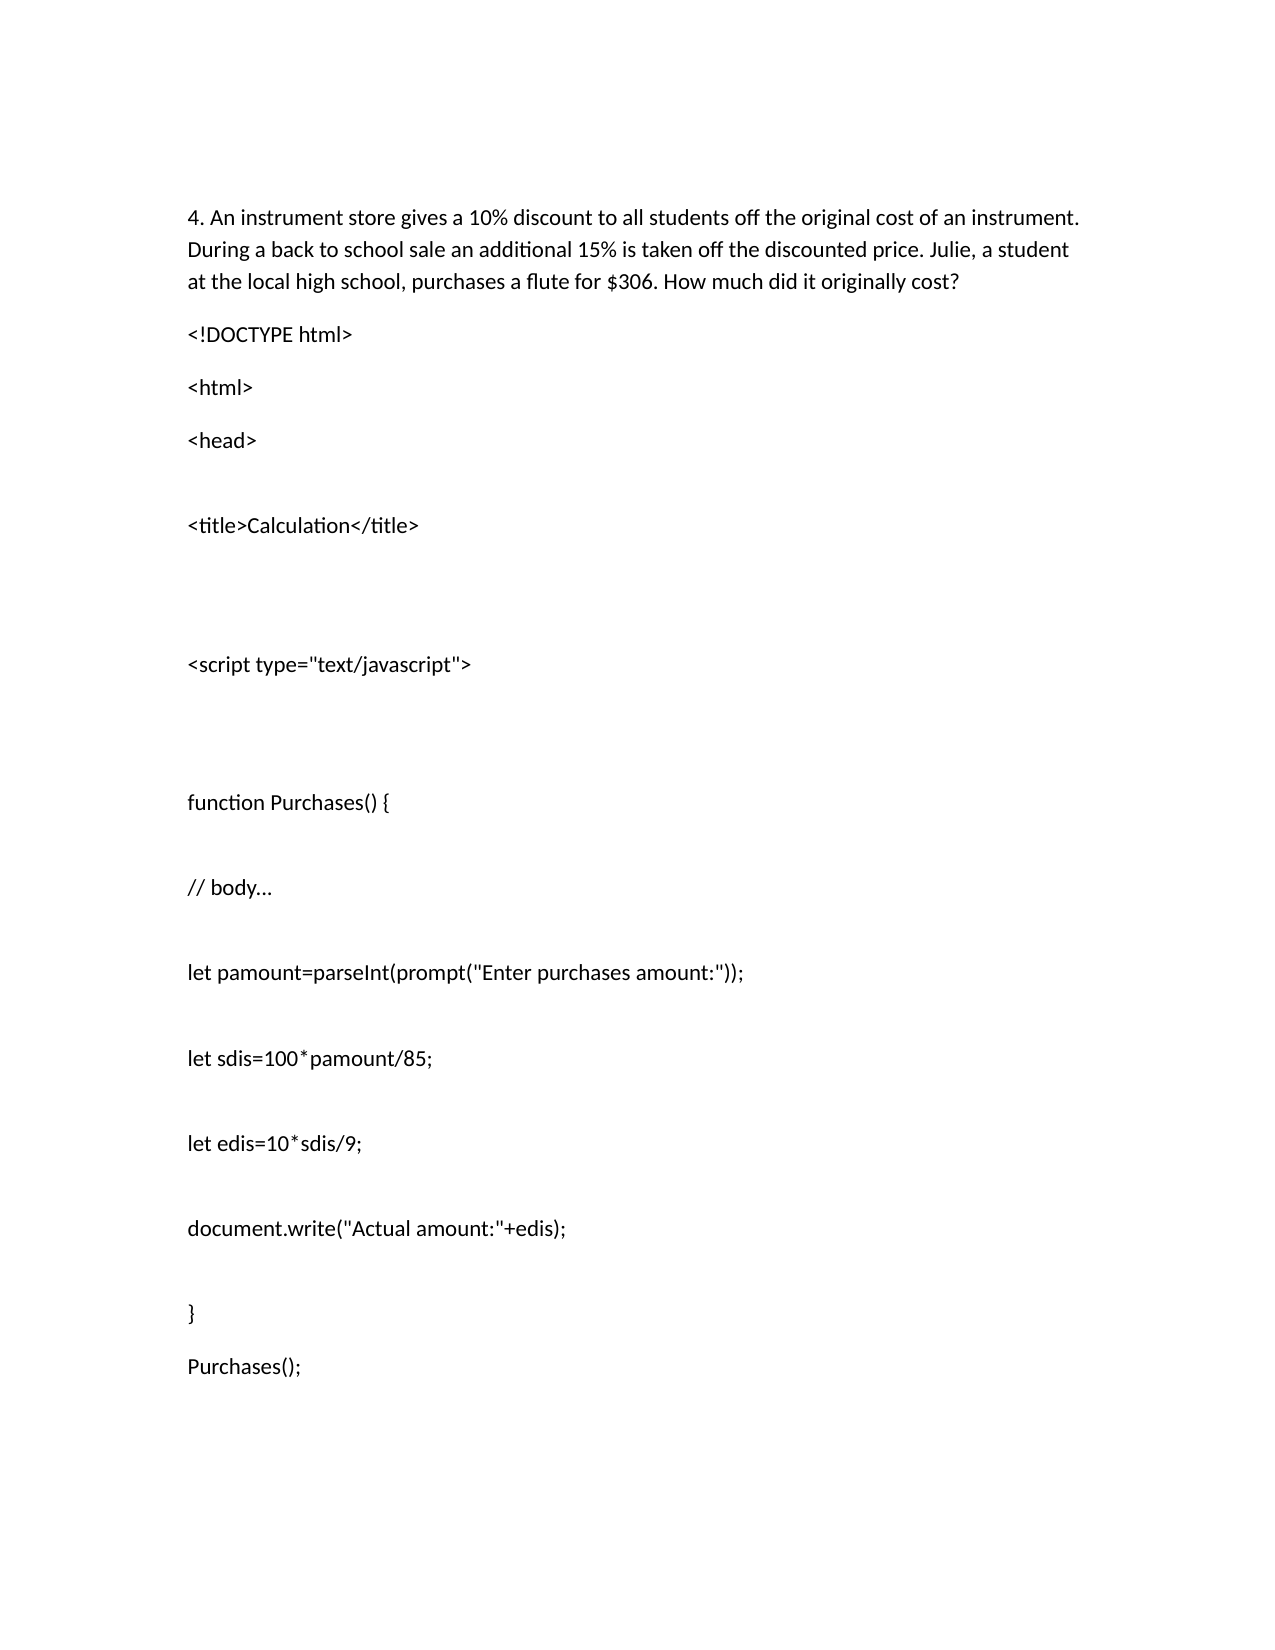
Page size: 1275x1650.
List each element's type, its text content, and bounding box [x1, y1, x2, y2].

text <script type="text/javascript"> [187, 618, 1087, 678]
text 4. An instrument store gives a 10% discount to all students off the original cost of an instrument. During a back to school sale an additional 15% is taken off the discounted price. Julie, a student at the local high school, purchases a flute for $306. How much did it originally cost? [187, 203, 1087, 295]
text <html> [187, 373, 1087, 401]
text let edis=10*sdis/9; [187, 1097, 1087, 1157]
text document.write("Actual amount:"+edis); [187, 1182, 1087, 1242]
text let sdis=100*pamount/85; [187, 1012, 1087, 1072]
text // body... [187, 841, 1087, 901]
text <head> [187, 426, 1087, 454]
text function Purchases() { [187, 756, 1087, 816]
text <title>Calculation</title> [187, 479, 1087, 540]
text let pamount=parseInt(prompt("Enter purchases amount:")); [187, 926, 1087, 987]
text } [187, 1267, 1087, 1327]
text Purchases(); [187, 1352, 1087, 1380]
text <!DOCTYPE html> [187, 320, 1087, 348]
